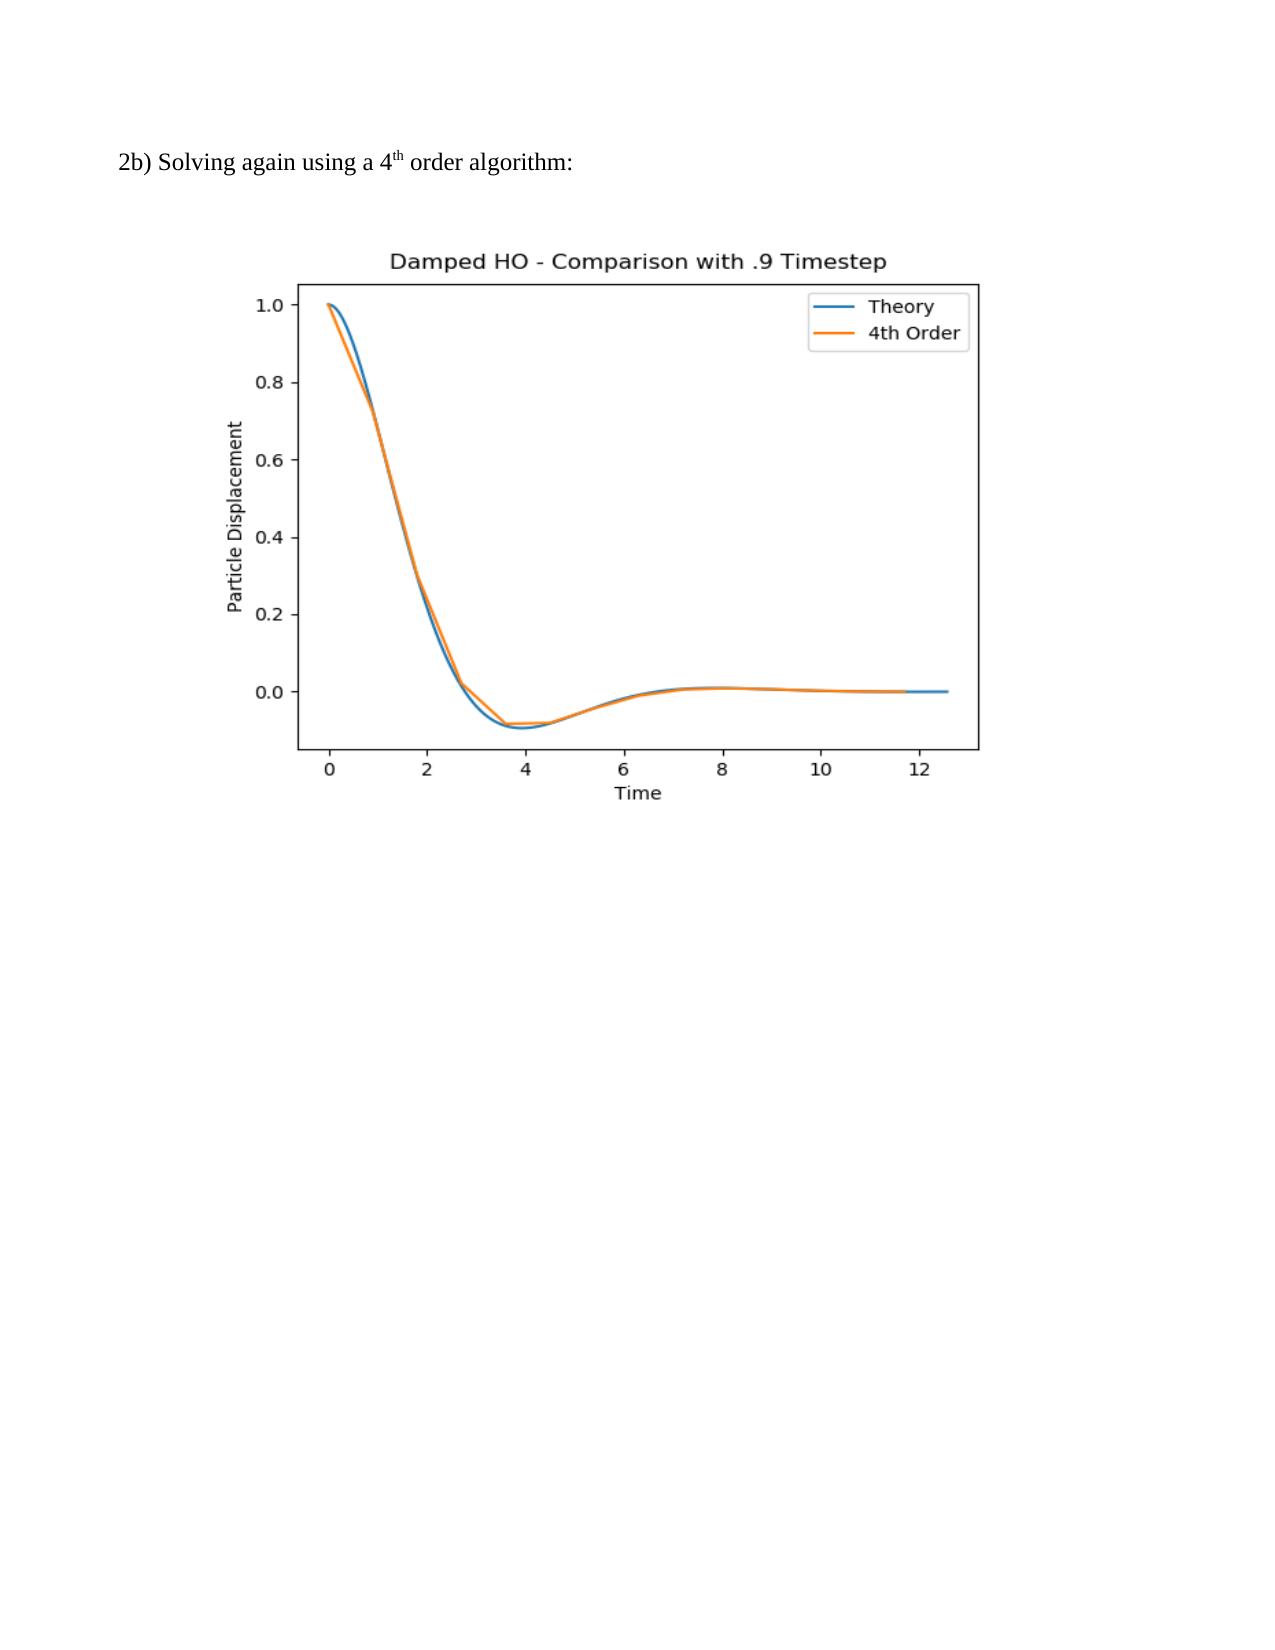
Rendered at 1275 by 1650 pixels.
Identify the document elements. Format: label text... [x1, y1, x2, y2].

text 2b) Solving again using a 4th order algorithm: [118, 147, 1157, 176]
picture [188, 211, 1066, 816]
